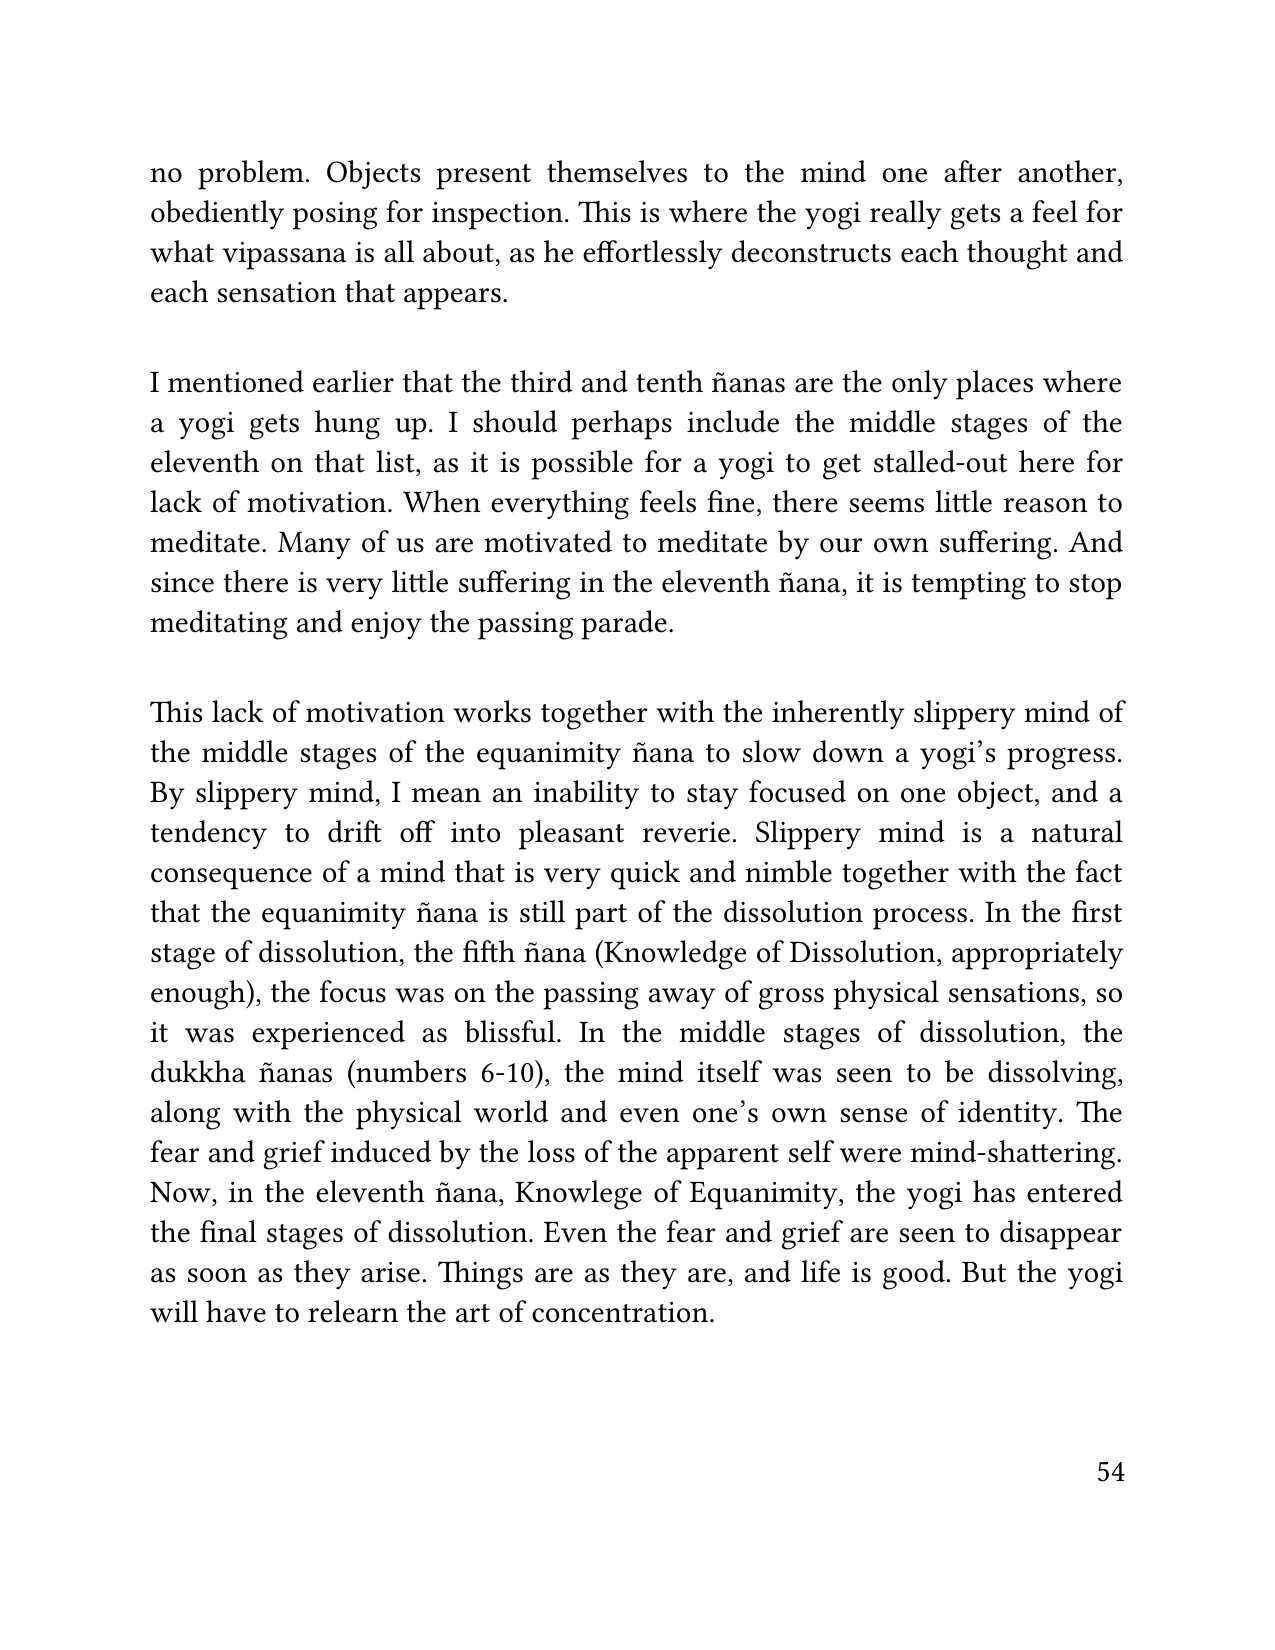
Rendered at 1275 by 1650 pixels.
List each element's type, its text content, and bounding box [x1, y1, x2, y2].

text no problem. Objects present themselves to the mind one after another, obediently posing for inspection. This is where the yogi really gets a feel for what vipassana is all about, as he effortlessly deconstructs each thought and each sensation that appears. [150, 150, 1125, 310]
text This lack of motivation works together with the inherently slippery mind of the middle stages of the equanimity ñana to slow down a yogi’s progress. By slippery mind, I mean an inability to stay focused on one object, and a tendency to drift off into pleasant reverie. Slippery mind is a natural consequence of a mind that is very quick and nimble together with the fact that the equanimity ñana is still part of the dissolution process. In the first stage of dissolution, the fifth ñana (Knowledge of Dissolution, appropriately enough), the focus was on the passing away of gross physical sensations, so it was experienced as blissful. In the middle stages of dissolution, the dukkha ñanas (numbers 6-10), the mind itself was seen to be dissolving, along with the physical world and even one’s own sense of identity. The fear and grief induced by the loss of the apparent self were mind-shattering. Now, in the eleventh ñana, Knowlege of Equanimity, the yogi has entered the final stages of dissolution. Even the fear and grief are seen to disappear as soon as they arise. Things are as they are, and life is good. But the yogi will have to relearn the art of concentration. [150, 690, 1125, 1330]
text I mentioned earlier that the third and tenth ñanas are the only places where a yogi gets hung up. I should perhaps include the middle stages of the eleventh on that list, as it is possible for a yogi to get stalled-out here for lack of motivation. When everything feels fine, there seems little reason to meditate. Many of us are motivated to meditate by our own suffering. And since there is very little suffering in the eleventh ñana, it is tempting to stop meditating and enjoy the passing parade. [150, 360, 1125, 640]
